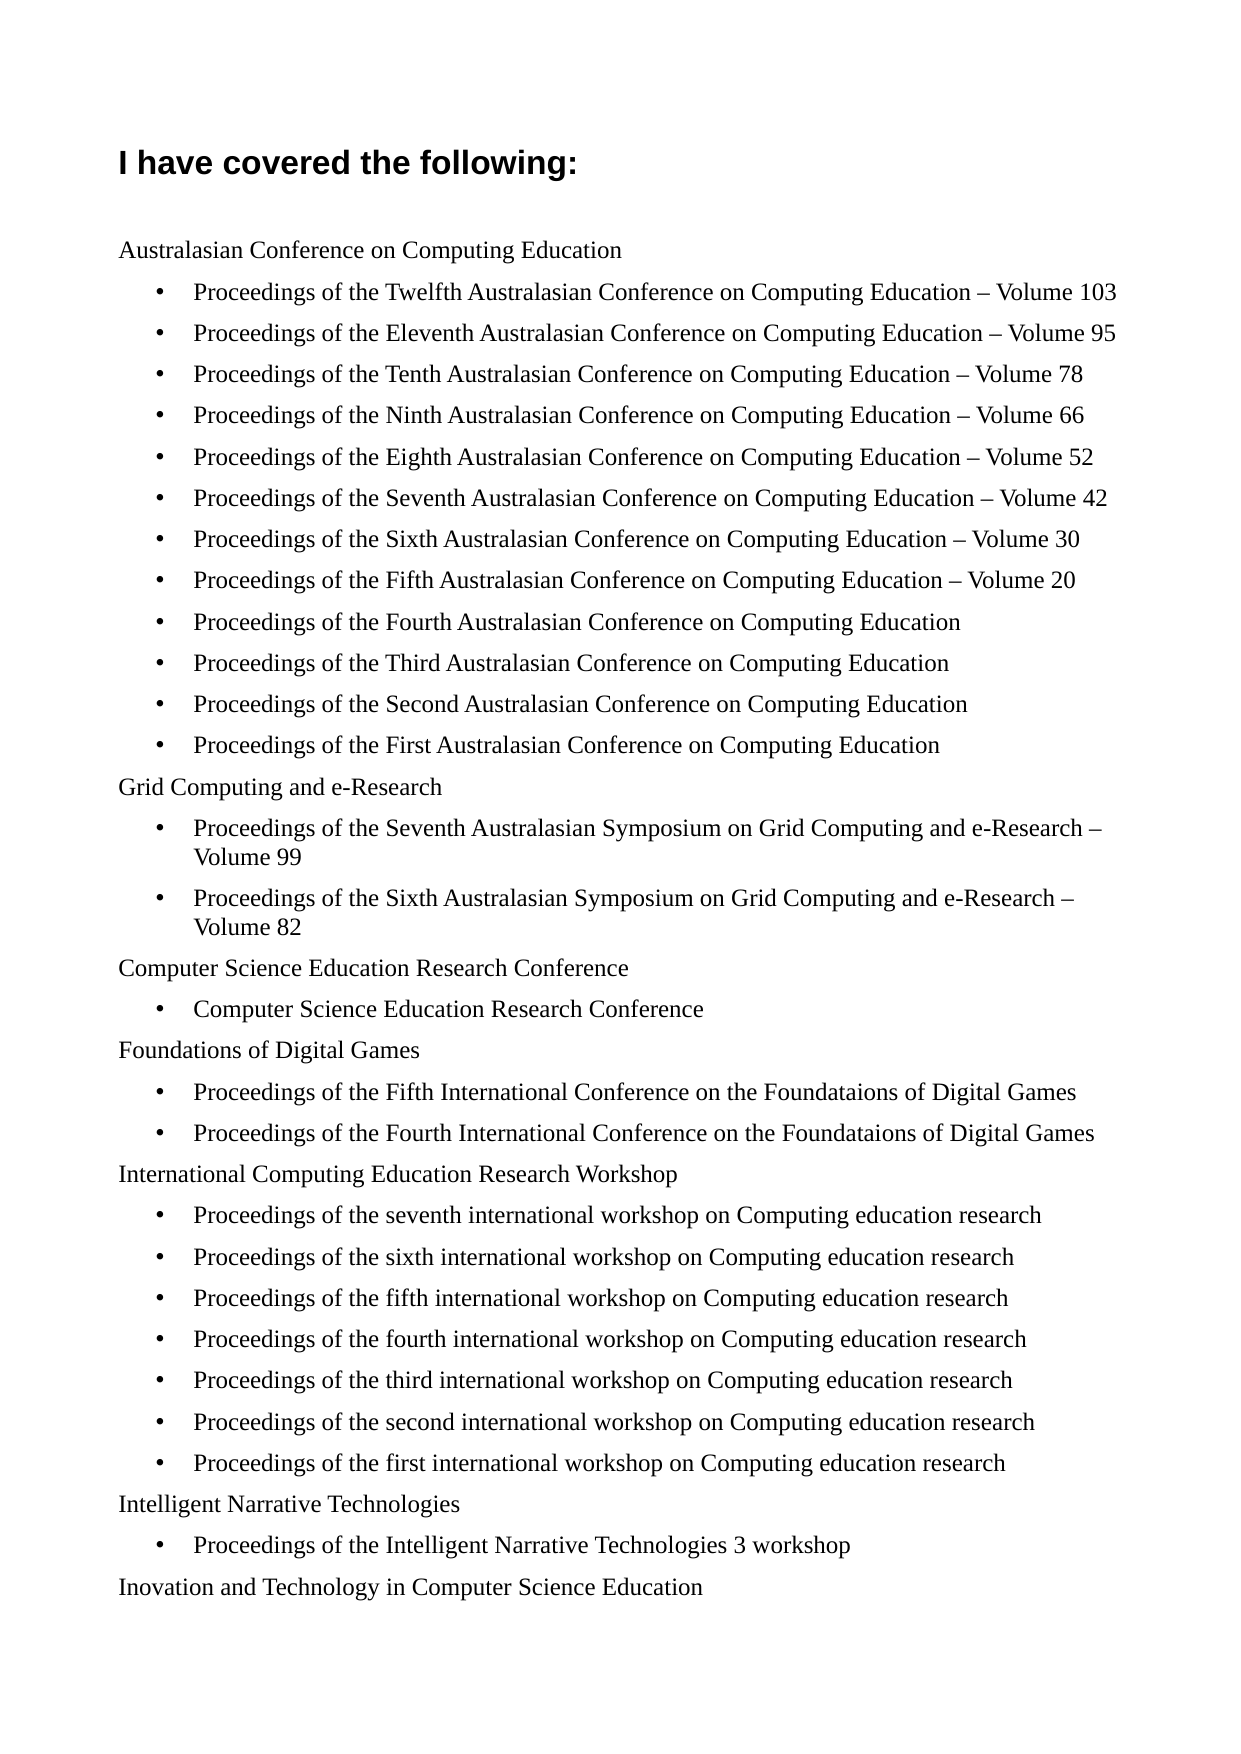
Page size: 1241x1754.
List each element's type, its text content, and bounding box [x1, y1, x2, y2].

list Proceedings of the fourth international workshop on Computing education research [156, 1324, 1122, 1353]
list Proceedings of the Second Australasian Conference on Computing Education [156, 689, 1122, 718]
list Proceedings of the Seventh Australasian Conference on Computing Education – Volume 42 [156, 483, 1122, 512]
text Foundations of Digital Games [118, 1036, 1122, 1064]
list Proceedings of the Fourth Australasian Conference on Computing Education [156, 607, 1122, 636]
list Proceedings of the Sixth Australasian Symposium on Grid Computing and e-Research – Volume 82 [156, 883, 1122, 941]
list Proceedings of the fifth international workshop on Computing education research [156, 1283, 1122, 1312]
list Proceedings of the second international workshop on Computing education research [156, 1407, 1122, 1436]
list Proceedings of the Intelligent Narrative Technologies 3 workshop [156, 1531, 1122, 1559]
list Proceedings of the Eleventh Australasian Conference on Computing Education – Volume 95 [156, 318, 1122, 347]
list Proceedings of the Sixth Australasian Conference on Computing Education – Volume 30 [156, 524, 1122, 553]
list Proceedings of the first international workshop on Computing education research [156, 1448, 1122, 1477]
text Inovation and Technology in Computer Science Education [118, 1572, 1122, 1601]
list Computer Science Education Research Conference [156, 994, 1122, 1023]
list Proceedings of the third international workshop on Computing education research [156, 1366, 1122, 1394]
list Proceedings of the Ninth Australasian Conference on Computing Education – Volume 66 [156, 401, 1122, 429]
text Intelligent Narrative Technologies [118, 1489, 1122, 1518]
list Proceedings of the Fifth Australasian Conference on Computing Education – Volume 20 [156, 566, 1122, 594]
list Proceedings of the Third Australasian Conference on Computing Education [156, 648, 1122, 677]
text Australasian Conference on Computing Education [118, 236, 1122, 264]
list Proceedings of the seventh international workshop on Computing education research [156, 1201, 1122, 1229]
subtitle I have covered the following: [118, 143, 1122, 182]
list Proceedings of the Fourth International Conference on the Foundataions of Digital Games [156, 1118, 1122, 1147]
list Proceedings of the sixth international workshop on Computing education research [156, 1242, 1122, 1271]
list Proceedings of the Tenth Australasian Conference on Computing Education – Volume 78 [156, 359, 1122, 388]
list Proceedings of the Twelfth Australasian Conference on Computing Education – Volume 103 [156, 277, 1122, 306]
text Computer Science Education Research Conference [118, 953, 1122, 982]
text Grid Computing and e-Research [118, 772, 1122, 801]
list Proceedings of the Seventh Australasian Symposium on Grid Computing and e-Research – Volume 99 [156, 813, 1122, 871]
list Proceedings of the Fifth International Conference on the Foundataions of Digital Games [156, 1077, 1122, 1106]
list Proceedings of the First Australasian Conference on Computing Education [156, 731, 1122, 759]
list Proceedings of the Eighth Australasian Conference on Computing Education – Volume 52 [156, 442, 1122, 471]
text International Computing Education Research Workshop [118, 1159, 1122, 1188]
